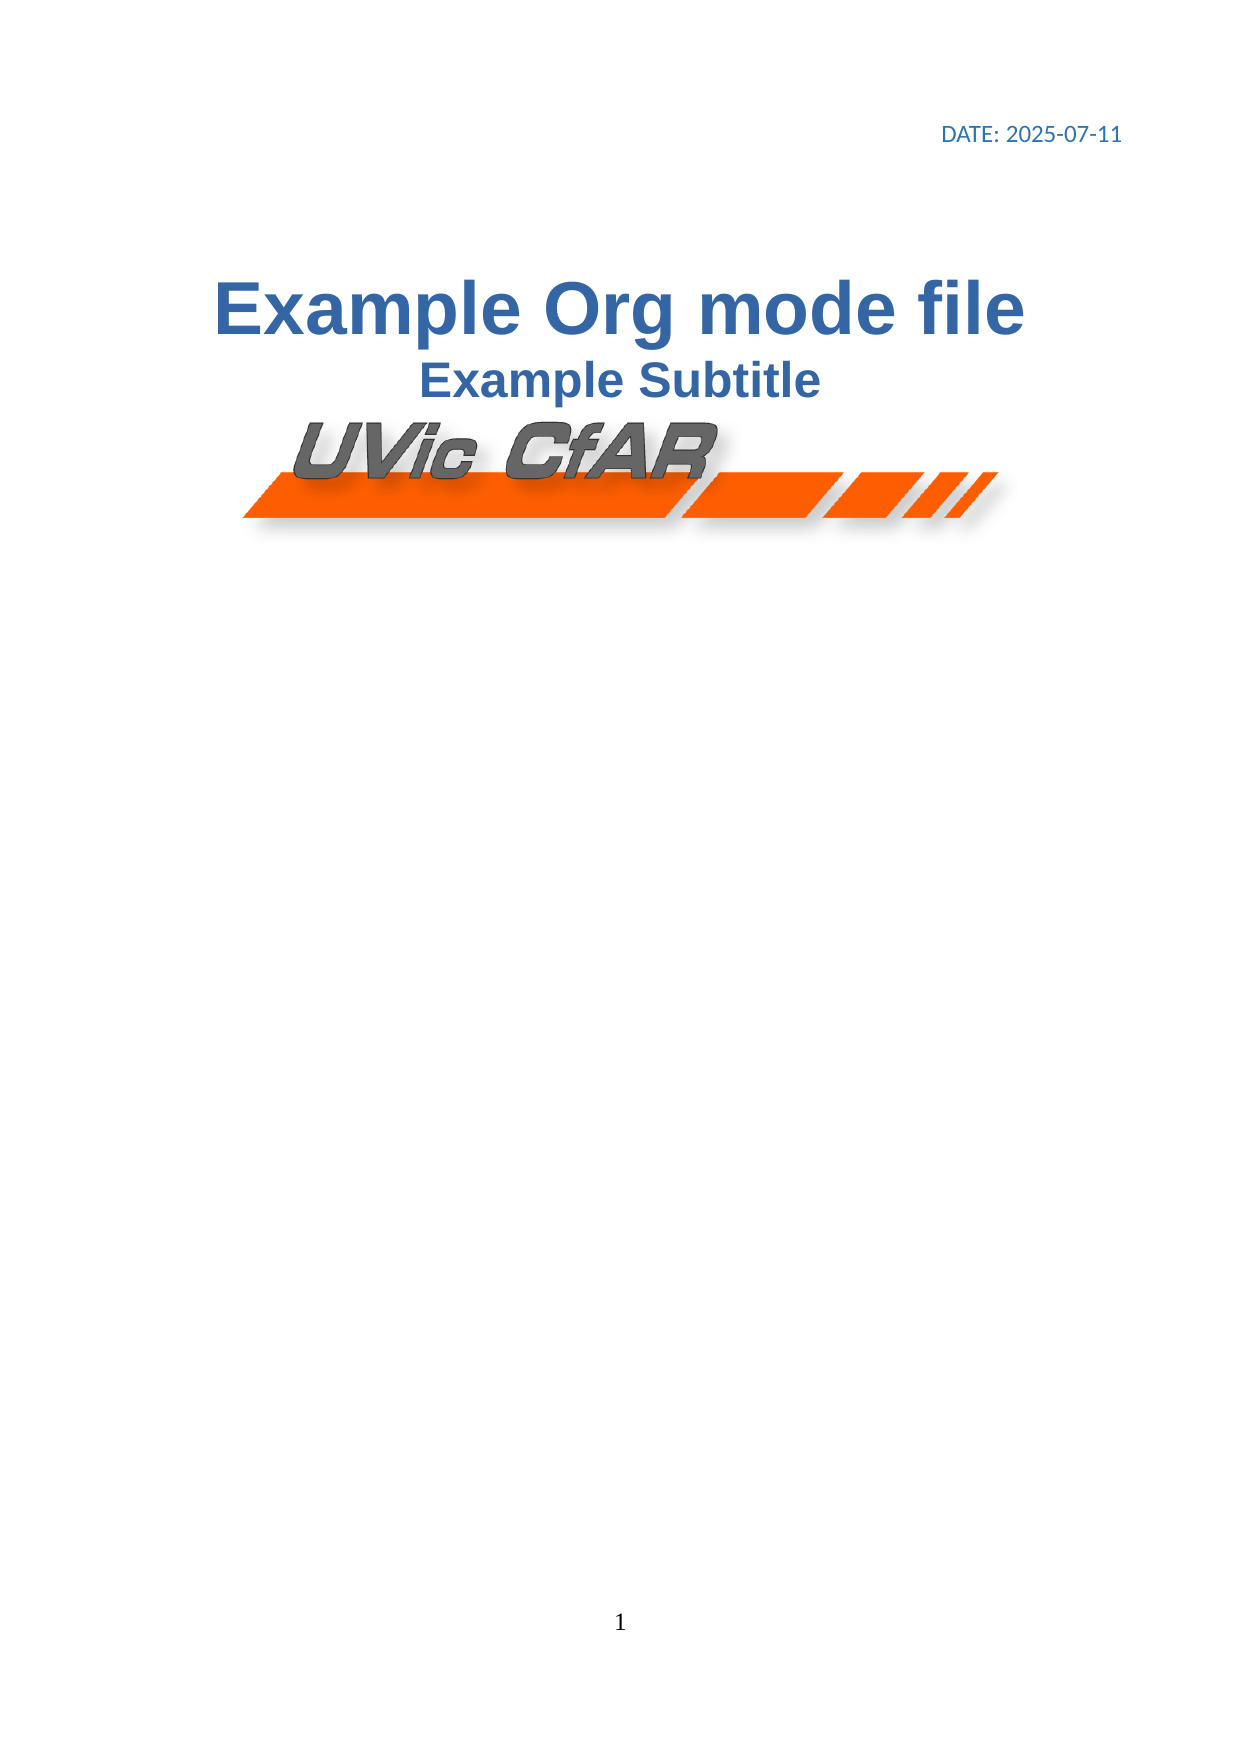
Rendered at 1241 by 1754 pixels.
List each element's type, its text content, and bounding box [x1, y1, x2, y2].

title Example Org mode file [118, 264, 1122, 351]
subtitle Example Subtitle [118, 351, 1122, 408]
picture [222, 396, 1018, 550]
